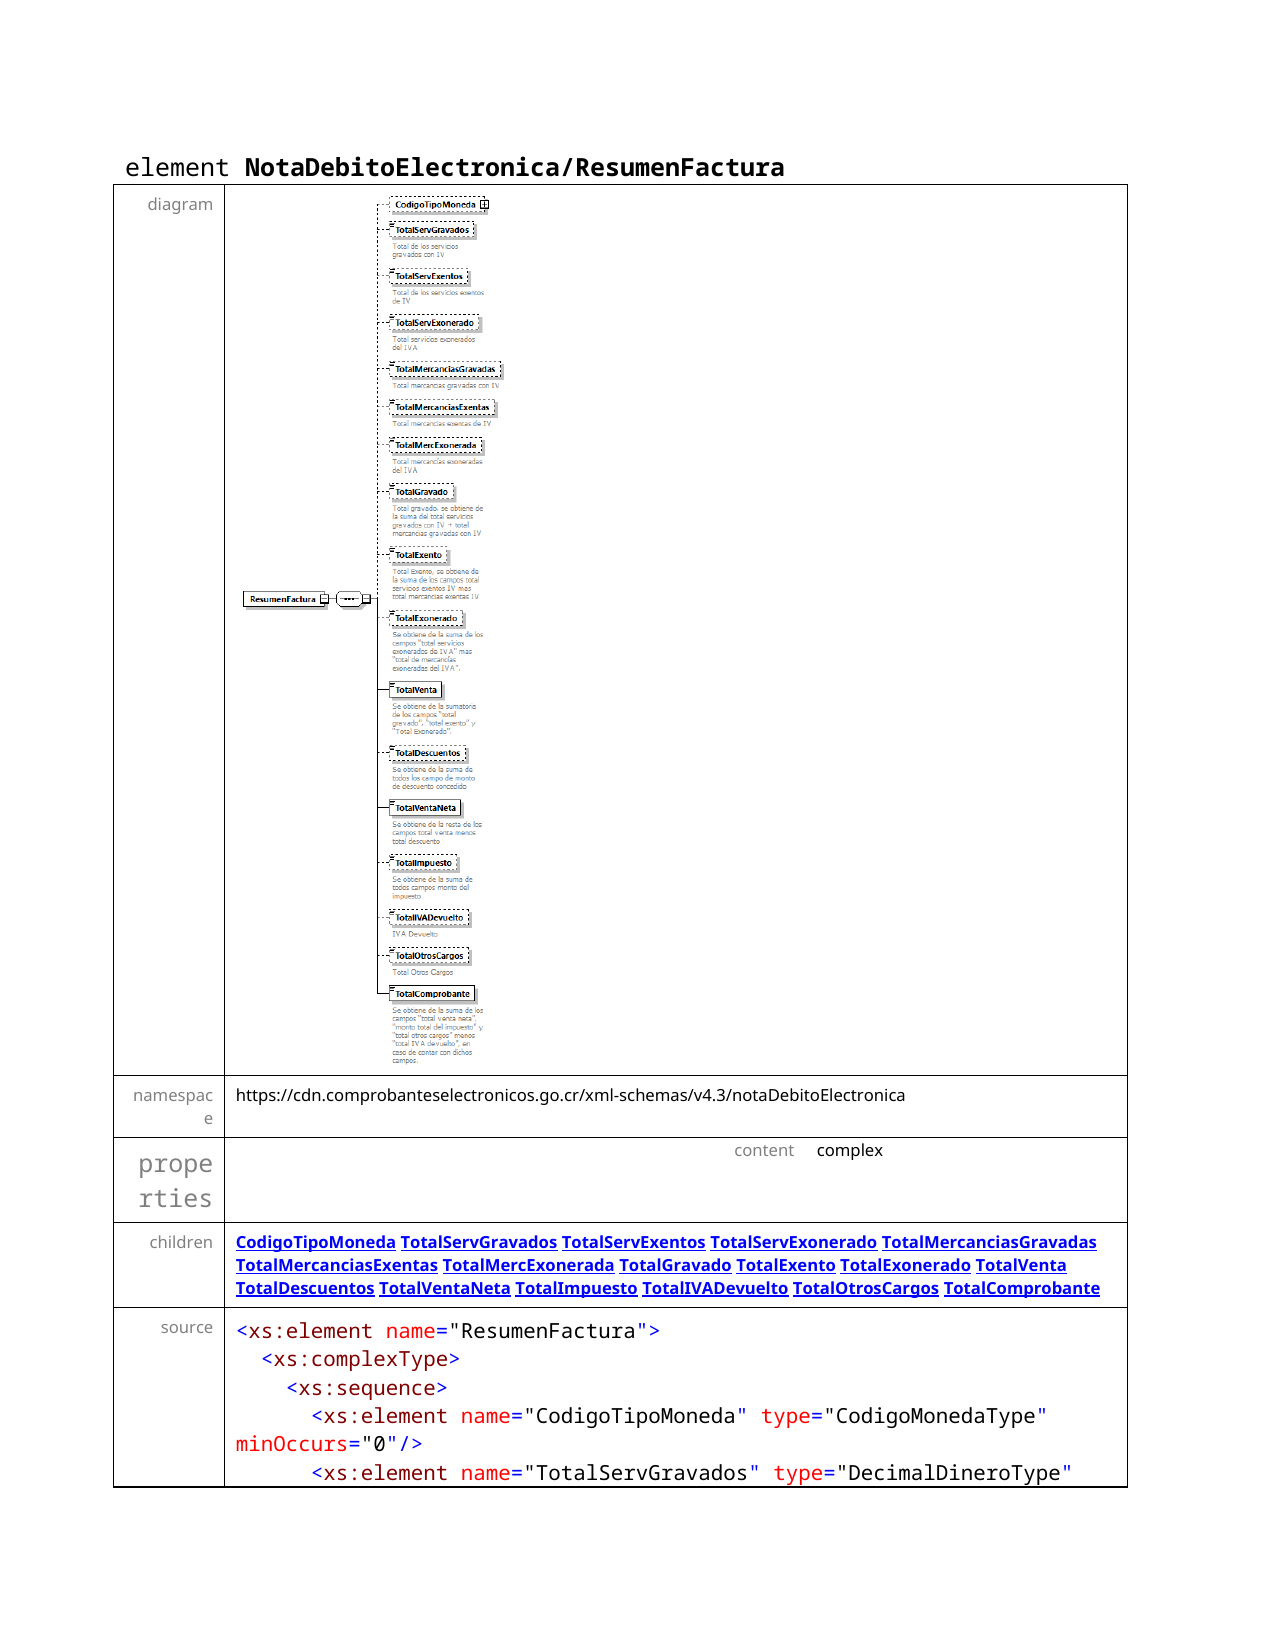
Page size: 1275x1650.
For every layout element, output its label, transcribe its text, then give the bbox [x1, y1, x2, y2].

table_cell <xs:element name="ResumenFactura"> <xs:complexType> <xs:sequence> <xs:element name="CodigoTipoMoneda" type="CodigoMonedaType" minOccurs="0"/> <xs:element name="TotalServGravados" type="DecimalDineroType" [225, 1308, 1127, 1486]
table_cell CodigoTipoMoneda TotalServGravados TotalServExentos TotalServExonerado TotalMercanciasGravadas TotalMercanciasExentas TotalMercExonerada TotalGravado TotalExento TotalExonerado TotalVenta TotalDescuentos TotalVentaNeta TotalImpuesto TotalIVADevuelto TotalOtrosCargos TotalComprobante [225, 1223, 1127, 1307]
table_cell [225, 1138, 1127, 1222]
table_cell children [114, 1223, 224, 1307]
table_cell source [114, 1308, 224, 1486]
table_cell https://cdn.comprobanteselectronicos.go.cr/xml-schemas/v4.3/notaDebitoElectronica [225, 1076, 1127, 1137]
picture [235, 193, 511, 1068]
table_cell properties [114, 1138, 224, 1222]
table_header [225, 185, 1127, 1075]
table_header content [236, 1138, 805, 1161]
table_header diagram [114, 185, 224, 1075]
text element NotaDebitoElectronica/ResumenFactura [125, 150, 1150, 184]
table_cell namespace [114, 1076, 224, 1137]
table_header complex [805, 1138, 1127, 1161]
